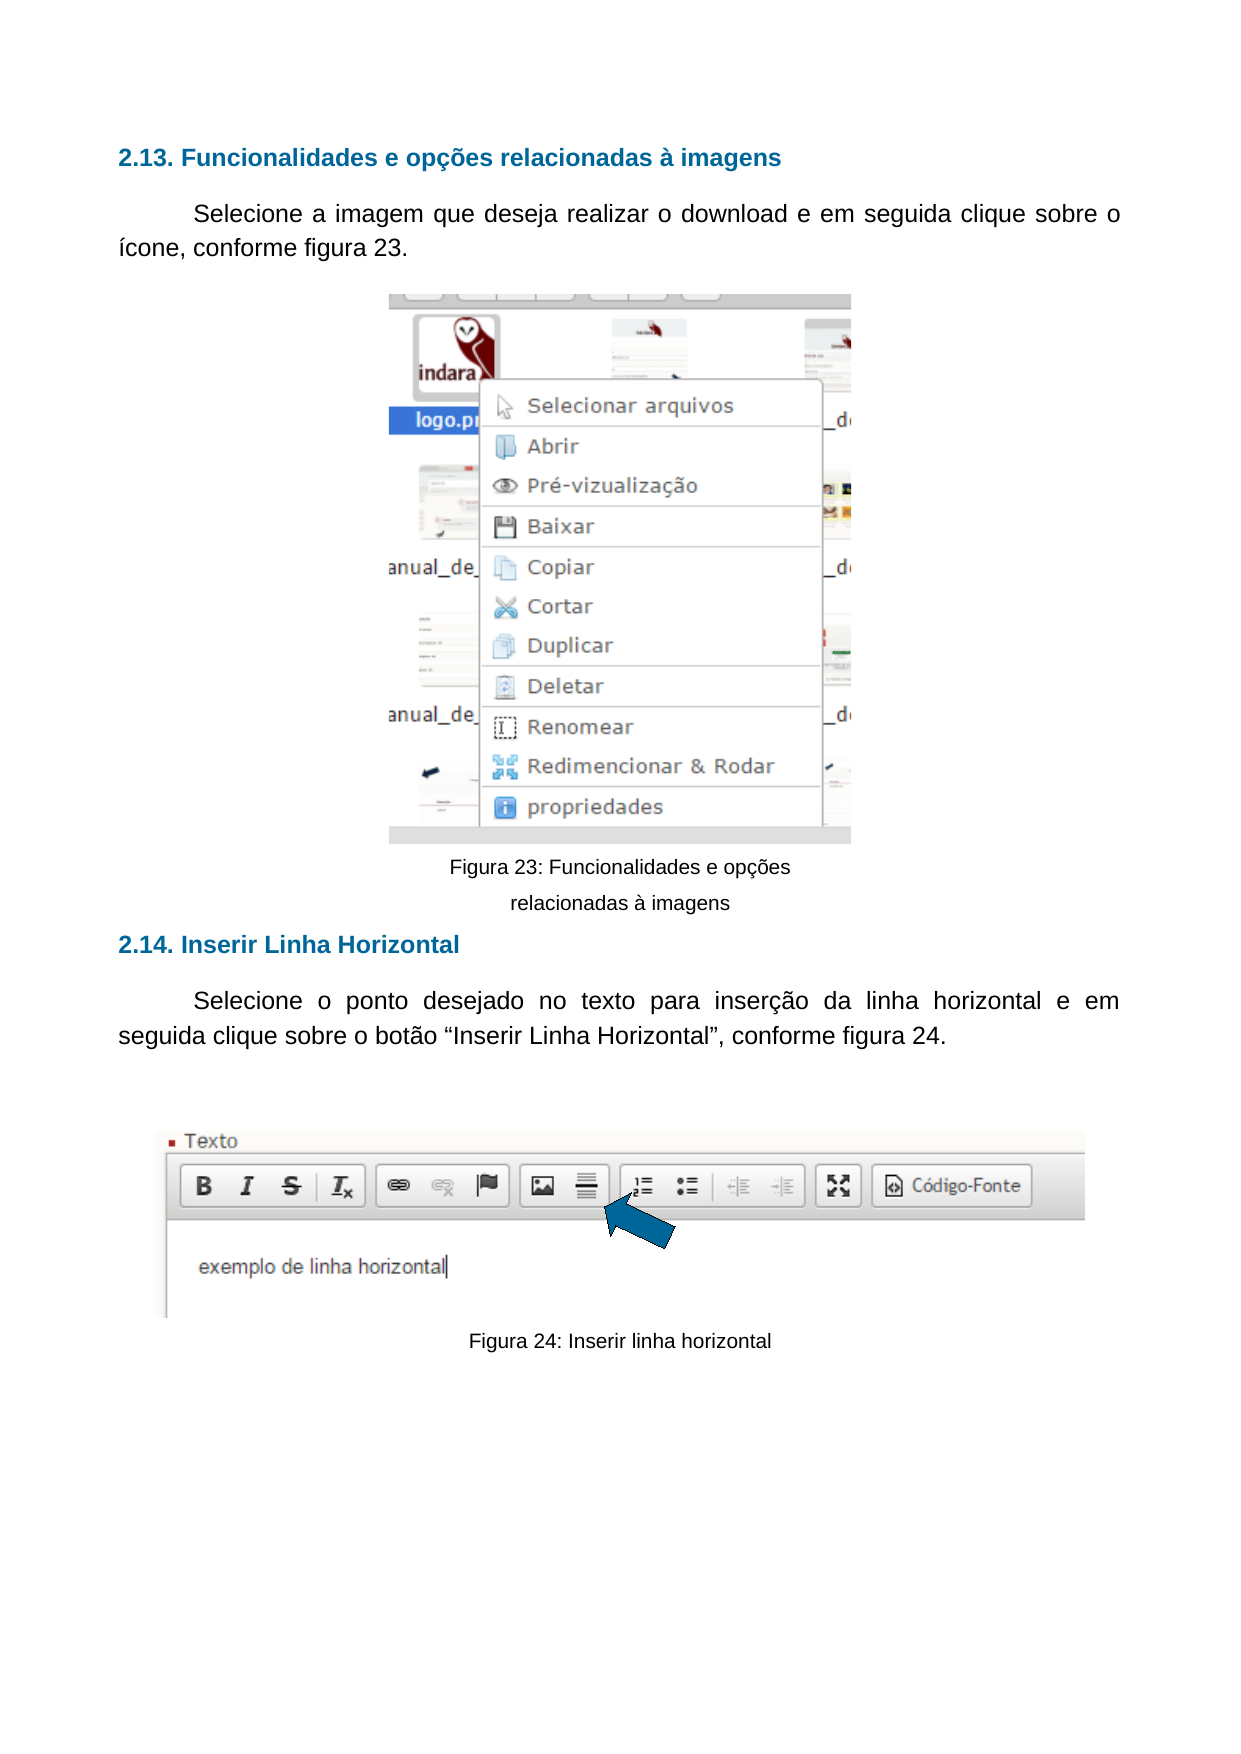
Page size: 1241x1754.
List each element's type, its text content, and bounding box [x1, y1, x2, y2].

subtitle Funcionalidades e opções relacionadas à imagens [118, 143, 1122, 172]
text Figura 23: Funcionalidades e opções relacionadas à imagens [389, 844, 851, 915]
picture [155, 1131, 1085, 1318]
text Selecione a imagem que deseja realizar o download e em seguida clique sobre o ícone, conforme figura 23. [118, 199, 1122, 262]
text Figura 24: Inserir linha horizontal [155, 1318, 1085, 1353]
subtitle Inserir Linha Horizontal [118, 931, 1122, 959]
text Selecione o ponto desejado no texto para inserção da linha horizontal e em seguida clique sobre o botão “Inserir Linha Horizontal”, conforme figura 24. [118, 986, 1122, 1049]
picture [388, 294, 852, 844]
